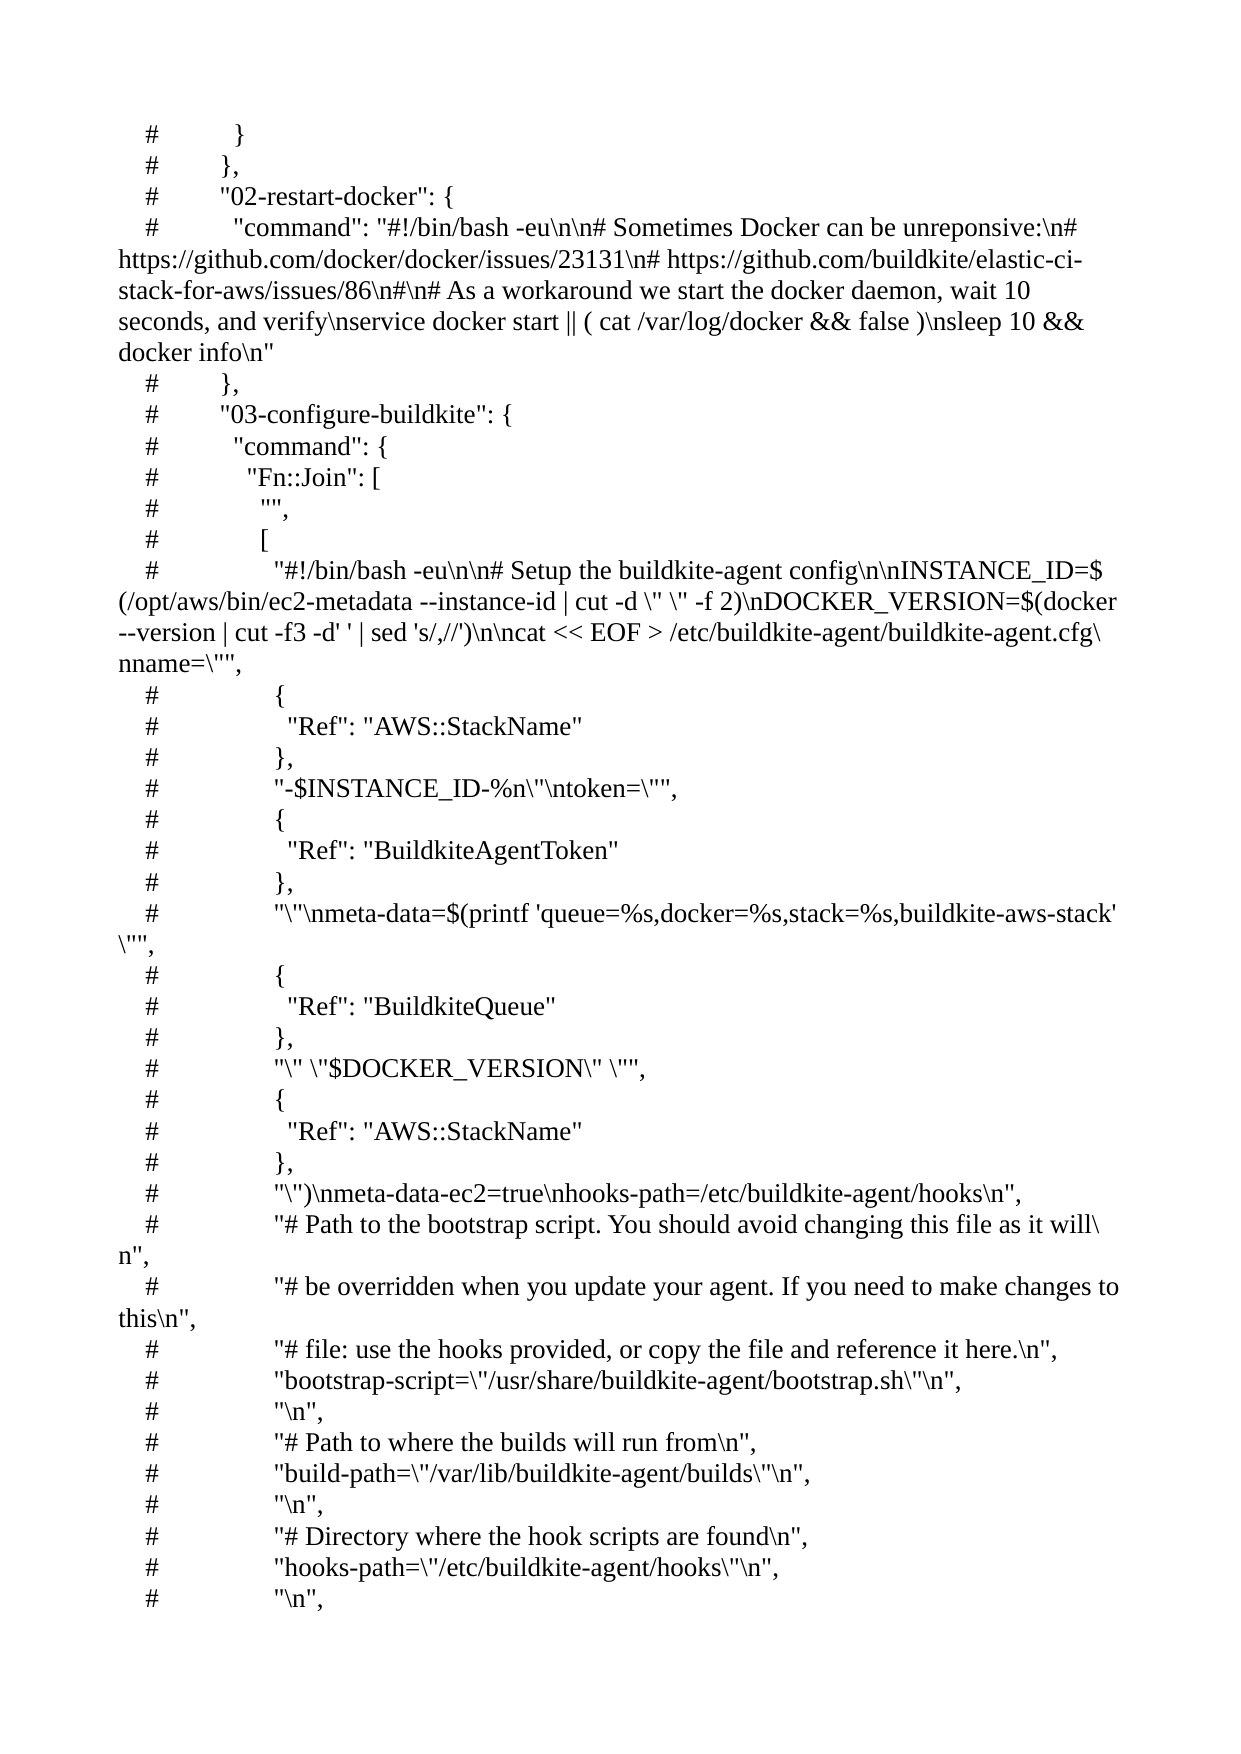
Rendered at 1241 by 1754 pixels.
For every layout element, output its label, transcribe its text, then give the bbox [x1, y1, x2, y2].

text # }, [118, 149, 1122, 180]
text # "command": { [118, 429, 1122, 461]
text # "Ref": "BuildkiteQueue" [118, 990, 1122, 1021]
text # "Fn::Join": [ [118, 461, 1122, 492]
text # "\n", [118, 1488, 1122, 1520]
text # { [118, 803, 1122, 834]
text # "build-path=\"/var/lib/buildkite-agent/builds\"\n", [118, 1457, 1122, 1488]
text # "hooks-path=\"/etc/buildkite-agent/hooks\"\n", [118, 1551, 1122, 1582]
text # }, [118, 741, 1122, 772]
text # "03-configure-buildkite": { [118, 398, 1122, 429]
text # { [118, 959, 1122, 990]
text # "Ref": "BuildkiteAgentToken" [118, 834, 1122, 866]
text # "02-restart-docker": { [118, 180, 1122, 212]
text # "# Path to where the builds will run from\n", [118, 1426, 1122, 1457]
text # "command": "#!/bin/bash -eu\n\n# Sometimes Docker can be unreponsive:\n# https://github.com/docker/docker/issues/23131\n# https://github.com/buildkite/elastic-ci-stack-for-aws/issues/86\n#\n# As a workaround we start the docker daemon, wait 10 seconds, and verify\nservice docker start || ( cat /var/log/docker && false )\nsleep 10 && docker info\n" [118, 212, 1122, 367]
text # "\" \"$DOCKER_VERSION\" \"", [118, 1052, 1122, 1084]
text # "\"\nmeta-data=$(printf 'queue=%s,docker=%s,stack=%s,buildkite-aws-stack' \"", [118, 897, 1122, 959]
text # "\")\nmeta-data-ec2=true\nhooks-path=/etc/buildkite-agent/hooks\n", [118, 1177, 1122, 1208]
text # "", [118, 492, 1122, 523]
text # "\n", [118, 1395, 1122, 1426]
text # }, [118, 1146, 1122, 1177]
text # "Ref": "AWS::StackName" [118, 710, 1122, 741]
text # }, [118, 367, 1122, 398]
text # "# file: use the hooks provided, or copy the file and reference it here.\n", [118, 1333, 1122, 1364]
text # [ [118, 523, 1122, 554]
text # "#!/bin/bash -eu\n\n# Setup the buildkite-agent config\n\nINSTANCE_ID=$(/opt/aws/bin/ec2-metadata --instance-id | cut -d \" \" -f 2)\nDOCKER_VERSION=$(docker --version | cut -f3 -d' ' | sed 's/,//')\n\ncat << EOF > /etc/buildkite-agent/buildkite-agent.cfg\nname=\"", [118, 554, 1122, 679]
text # } [118, 118, 1122, 149]
text # }, [118, 1021, 1122, 1052]
text # "# be overridden when you update your agent. If you need to make changes to this\n", [118, 1271, 1122, 1333]
text # "bootstrap-script=\"/usr/share/buildkite-agent/bootstrap.sh\"\n", [118, 1364, 1122, 1395]
text # { [118, 1084, 1122, 1115]
text # "Ref": "AWS::StackName" [118, 1115, 1122, 1146]
text # }, [118, 866, 1122, 897]
text # "# Directory where the hook scripts are found\n", [118, 1520, 1122, 1551]
text # "-$INSTANCE_ID-%n\"\ntoken=\"", [118, 772, 1122, 803]
text # "# Path to the bootstrap script. You should avoid changing this file as it will\n", [118, 1208, 1122, 1271]
text # "\n", [118, 1582, 1122, 1613]
text # { [118, 679, 1122, 710]
